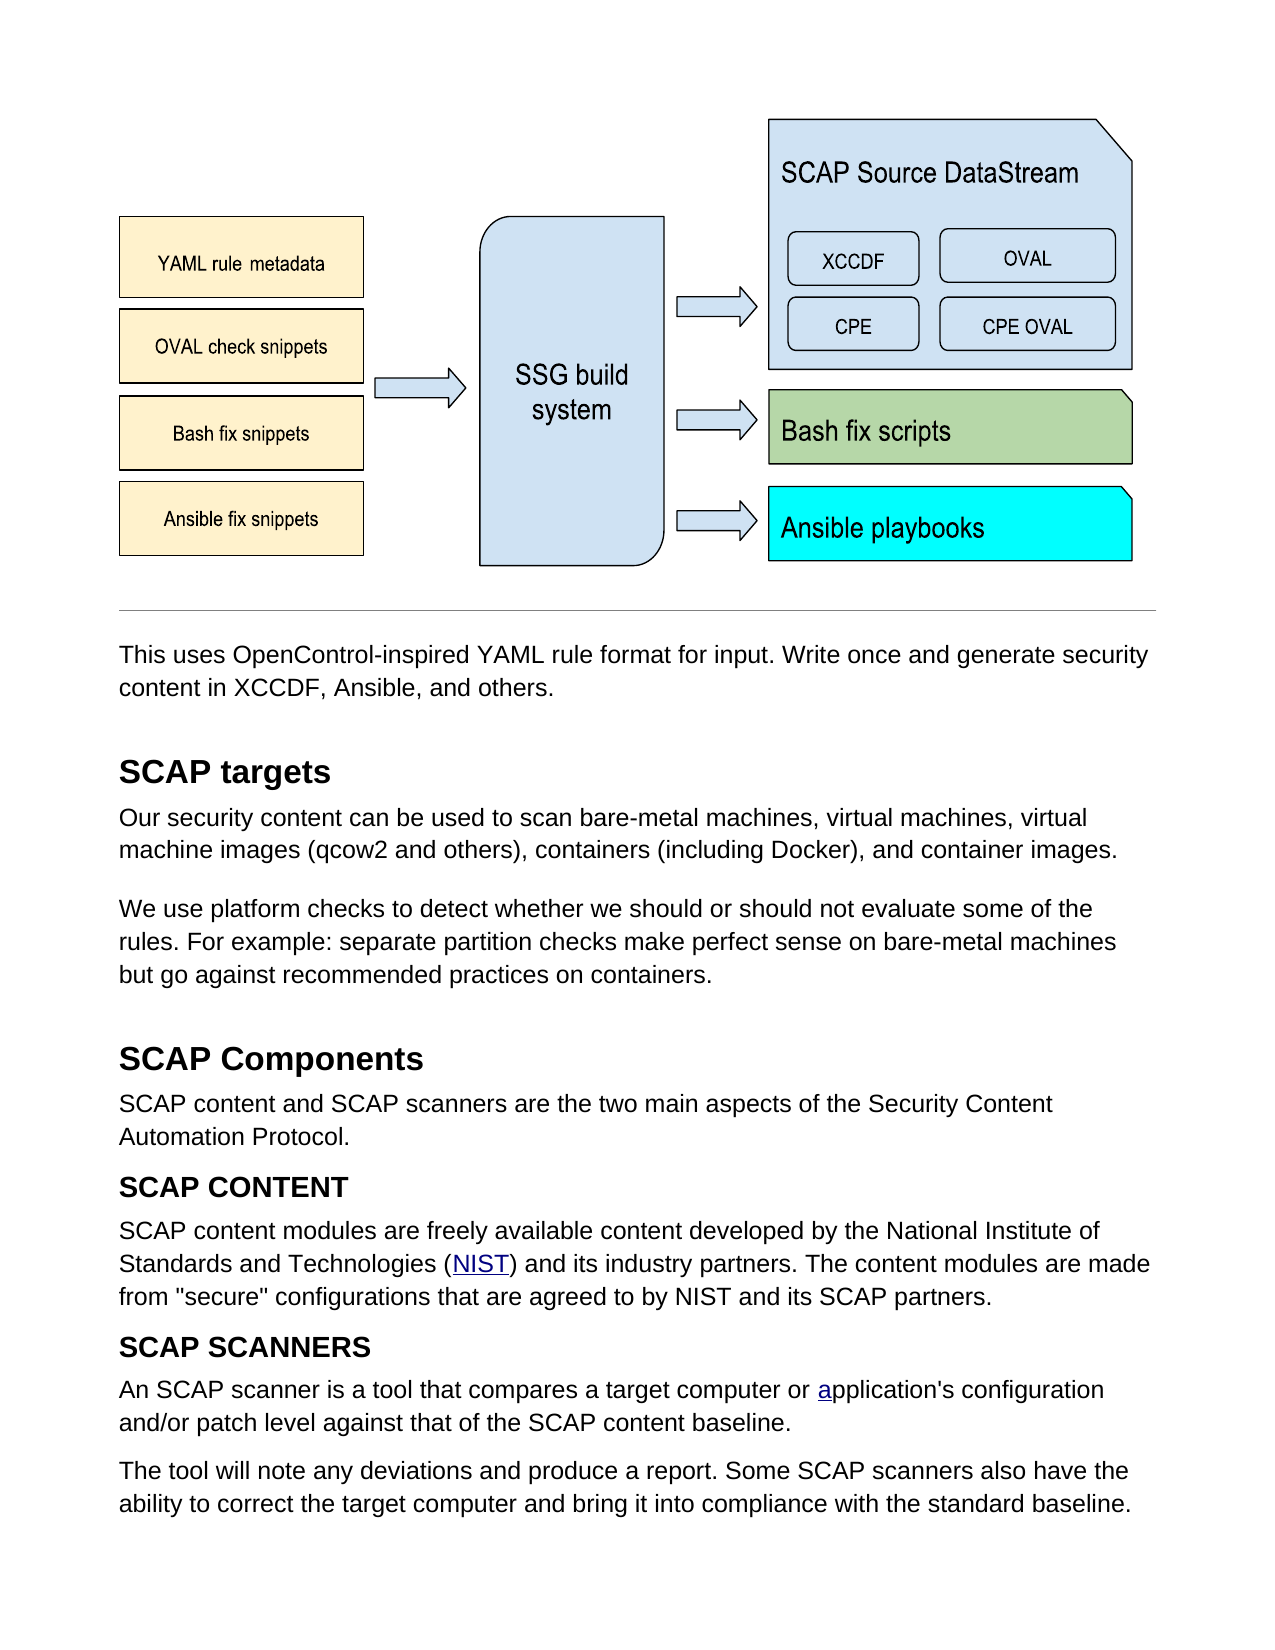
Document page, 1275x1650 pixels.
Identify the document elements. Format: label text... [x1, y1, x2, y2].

subtitle SCAP Components [118, 1039, 1156, 1077]
text Our security content can be used to scan bare-metal machines, virtual machines, virtual machine images (qcow2 and others), containers (including Docker), and container images. [118, 802, 1156, 864]
text This uses OpenControl-inspired YAML rule format for input. Write once and generate security content in XCCDF, Ansible, and others. [118, 640, 1156, 702]
subtitle SCAP CONTENT [118, 1170, 1156, 1204]
subtitle SCAP targets [118, 752, 1156, 791]
text SCAP content modules are freely available content developed by the National Institute of Standards and Technologies (NIST) and its industry partners. The content modules are made from "secure" configurations that are agreed to by NIST and its SCAP partners. [118, 1216, 1156, 1310]
subtitle SCAP SCANNERS [118, 1330, 1156, 1363]
text We use platform checks to detect whether we should or should not evaluate some of the rules. For example: separate partition checks make perfect sense on bare-metal machines but go against recommended practices on containers. [118, 893, 1156, 988]
text The tool will note any deviations and produce a report. Some SCAP scanners also have the ability to correct the target computer and bring it into compliance with the standard baseline. [118, 1456, 1156, 1518]
text An SCAP scanner is a tool that compares a target computer or application's configuration and/or patch level against that of the SCAP content baseline. [118, 1375, 1156, 1437]
text SCAP content and SCAP scanners are the two main aspects of the Security Content Automation Protocol. [118, 1089, 1156, 1151]
